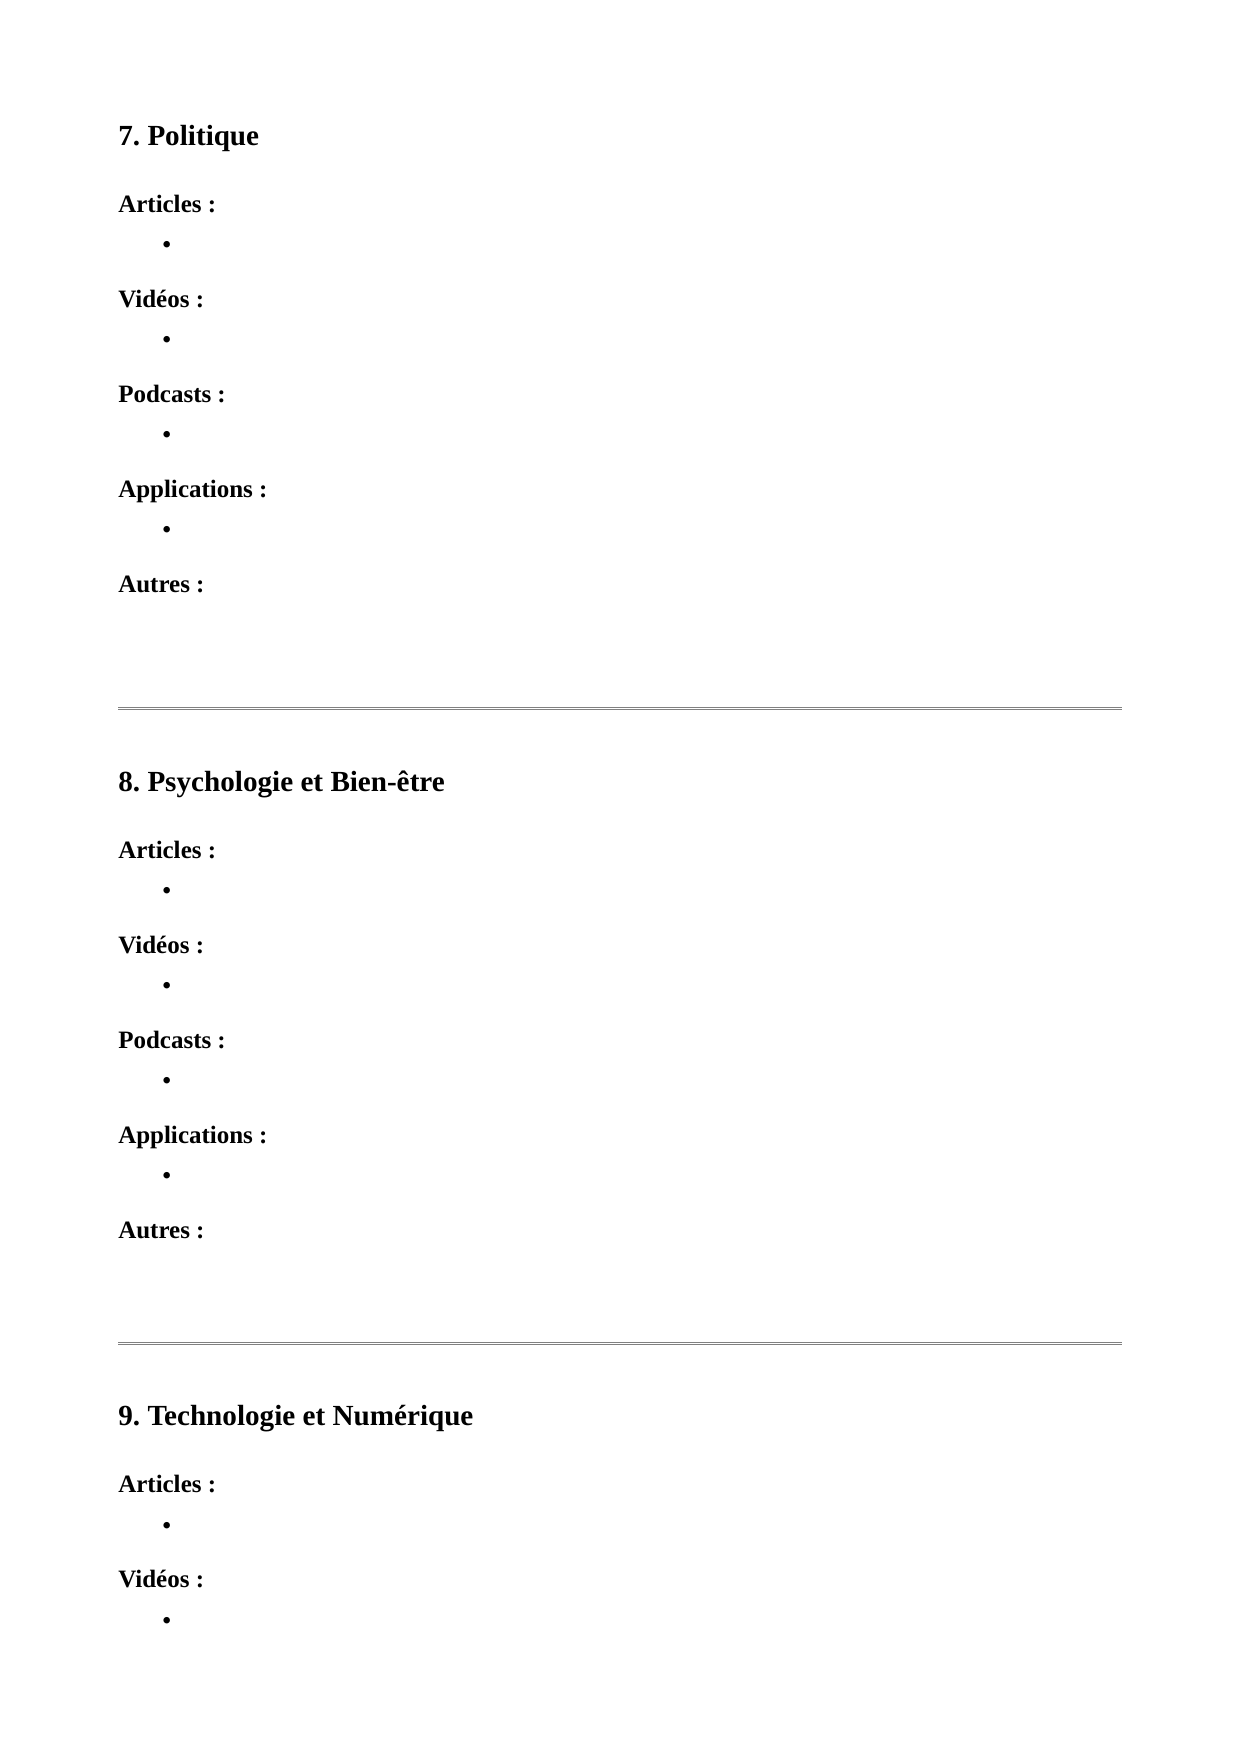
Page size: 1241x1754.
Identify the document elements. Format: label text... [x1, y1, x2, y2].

subtitle 8. Psychologie et Bien-être [118, 764, 1122, 798]
subtitle Applications : [118, 1120, 1122, 1149]
subtitle Vidéos : [118, 1564, 1122, 1593]
subtitle 7. Politique [118, 118, 1122, 152]
subtitle Applications : [118, 474, 1122, 503]
subtitle Vidéos : [118, 284, 1122, 313]
subtitle 9. Technologie et Numérique [118, 1398, 1122, 1432]
subtitle Autres : [118, 569, 1122, 598]
subtitle Podcasts : [118, 1025, 1122, 1054]
subtitle Autres : [118, 1215, 1122, 1244]
subtitle Articles : [118, 835, 1122, 864]
subtitle Podcasts : [118, 379, 1122, 408]
subtitle Articles : [118, 1469, 1122, 1498]
subtitle Vidéos : [118, 930, 1122, 959]
subtitle Articles : [118, 189, 1122, 218]
